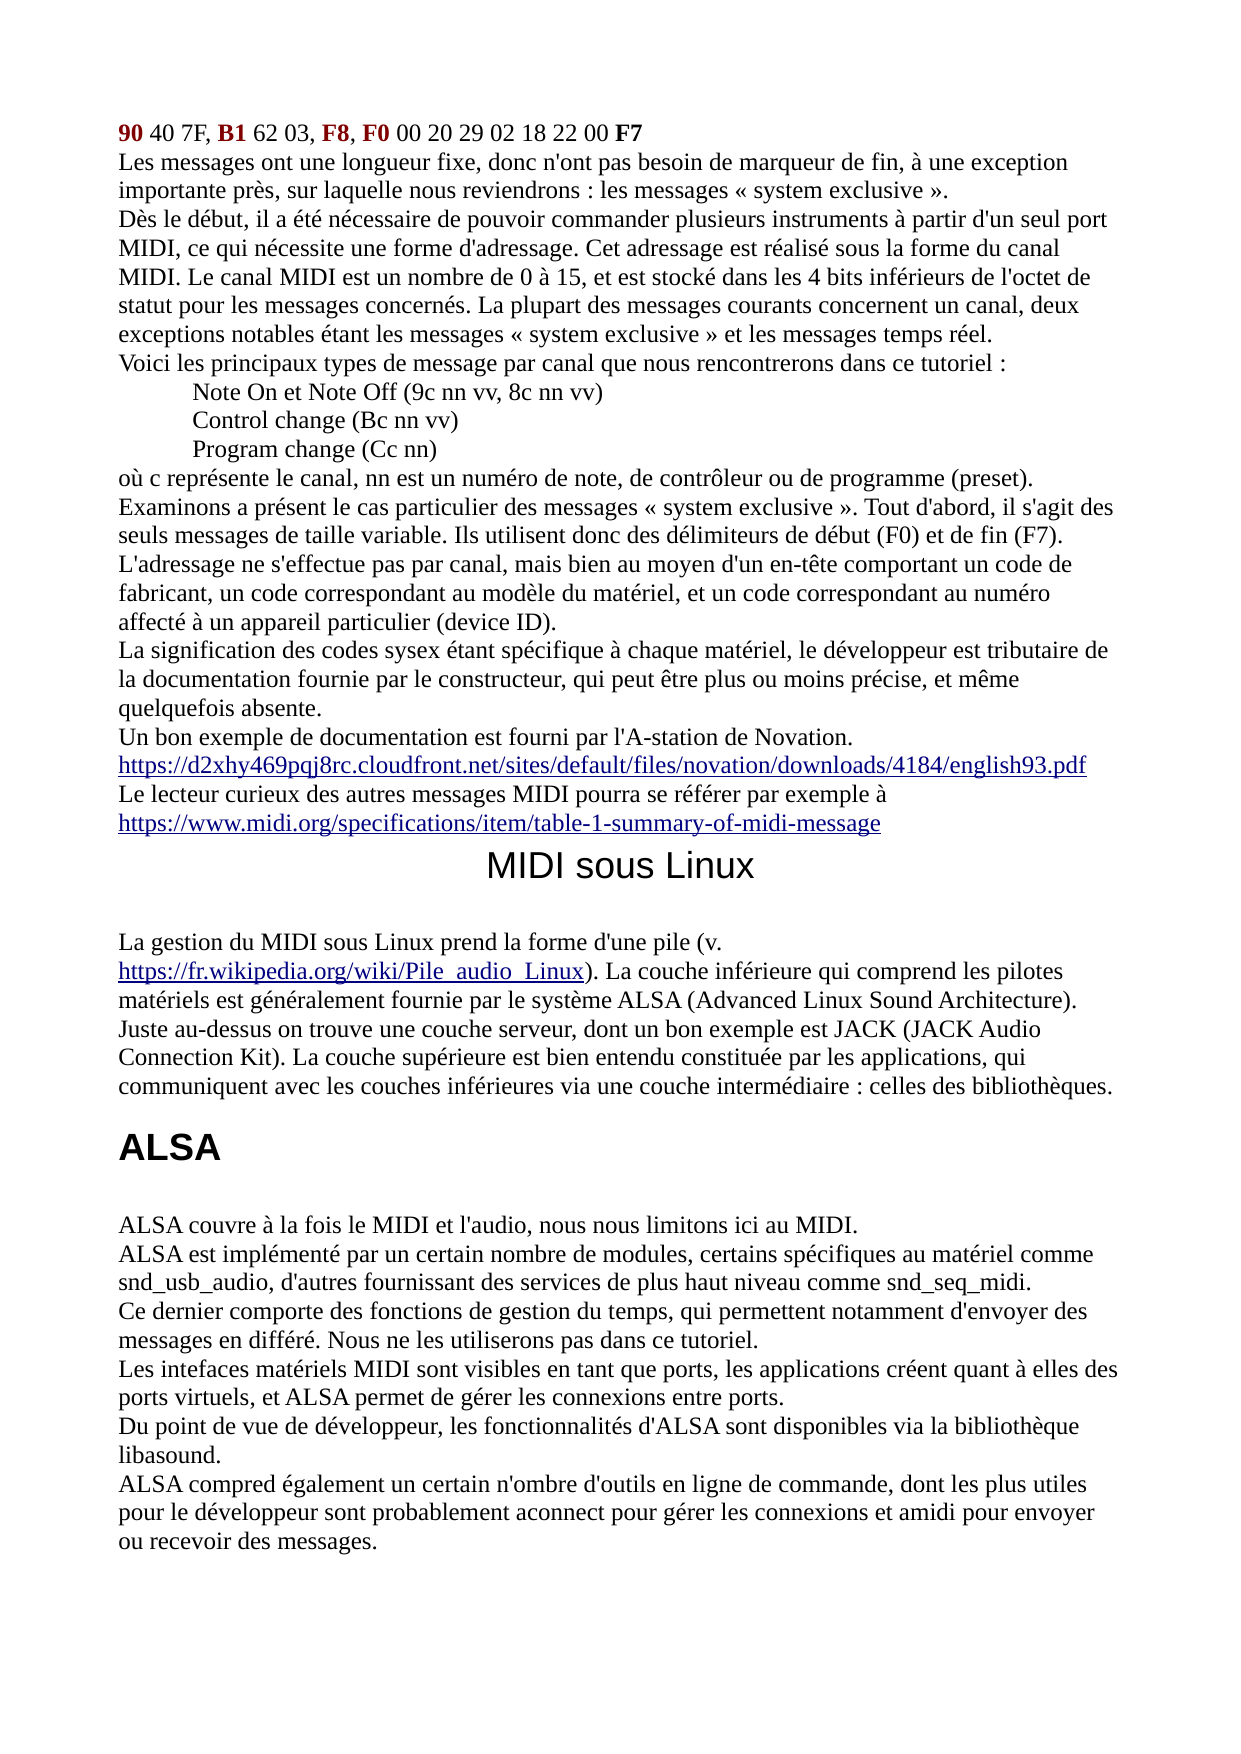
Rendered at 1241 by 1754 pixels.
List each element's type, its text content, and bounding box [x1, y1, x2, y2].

text où c représente le canal, nn est un numéro de note, de contrôleur ou de programme (preset). [118, 463, 1122, 492]
text Voici les principaux types de message par canal que nous rencontrerons dans ce tutoriel : [118, 348, 1122, 377]
text La signification des codes sysex étant spécifique à chaque matériel, le développeur est tributaire de la documentation fournie par le constructeur, qui peut être plus ou moins précise, et même quelquefois absente. [118, 636, 1122, 722]
text Les intefaces matériels MIDI sont visibles en tant que ports, les applications créent quant à elles des ports virtuels, et ALSA permet de gérer les connexions entre ports. [118, 1354, 1122, 1411]
text Dès le début, il a été nécessaire de pouvoir commander plusieurs instruments à partir d'un seul port MIDI, ce qui nécessite une forme d'adressage. Cet adressage est réalisé sous la forme du canal MIDI. Le canal MIDI est un nombre de 0 à 15, et est stocké dans les 4 bits inférieurs de l'octet de statut pour les messages concernés. La plupart des messages courants concernent un canal, deux exceptions notables étant les messages « system exclusive » et les messages temps réel. [118, 204, 1122, 348]
text Control change (Bc nn vv) [192, 406, 1122, 434]
subtitle MIDI sous Linux [118, 843, 1122, 886]
text Examinons a présent le cas particulier des messages « system exclusive ». Tout d'abord, il s'agit des seuls messages de taille variable. Ils utilisent donc des délimiteurs de début (F0) et de fin (F7). L'adressage ne s'effectue pas par canal, mais bien au moyen d'un en-tête comportant un code de fabricant, un code correspondant au modèle du matériel, et un code correspondant au numéro affecté à un appareil particulier (device ID). [118, 492, 1122, 636]
text Un bon exemple de documentation est fourni par l'A-station de Novation. [118, 722, 1122, 751]
text https://www.midi.org/specifications/item/table-1-summary-of-midi-message [118, 808, 1122, 837]
text ALSA couvre à la fois le MIDI et l'audio, nous nous limitons ici au MIDI. [118, 1210, 1122, 1239]
text Juste au-dessus on trouve une couche serveur, dont un bon exemple est JACK (JACK Audio Connection Kit). La couche supérieure est bien entendu constituée par les applications, qui communiquent avec les couches inférieures via une couche intermédiaire : celles des bibliothèques. [118, 1014, 1122, 1100]
text Program change (Cc nn) [192, 434, 1122, 463]
subtitle ALSA [118, 1125, 1122, 1169]
text Les messages ont une longueur fixe, donc n'ont pas besoin de marqueur de fin, à une exception importante près, sur laquelle nous reviendrons : les messages « system exclusive ». [118, 147, 1122, 204]
text ALSA est implémenté par un certain nombre de modules, certains spécifiques au matériel comme snd_usb_audio, d'autres fournissant des services de plus haut niveau comme snd_seq_midi. [118, 1239, 1122, 1296]
text ALSA compred également un certain n'ombre d'outils en ligne de commande, dont les plus utiles pour le développeur sont probablement aconnect pour gérer les connexions et amidi pour envoyer ou recevoir des messages. [118, 1469, 1122, 1555]
text La gestion du MIDI sous Linux prend la forme d'une pile (v. https://fr.wikipedia.org/wiki/Pile_audio_Linux). La couche inférieure qui comprend les pilotes matériels est généralement fournie par le système ALSA (Advanced Linux Sound Architecture). [118, 927, 1122, 1014]
text Note On et Note Off (9c nn vv, 8c nn vv) [192, 377, 1122, 406]
text Ce dernier comporte des fonctions de gestion du temps, qui permettent notamment d'envoyer des messages en différé. Nous ne les utiliserons pas dans ce tutoriel. [118, 1296, 1122, 1354]
text https://d2xhy469pqj8rc.cloudfront.net/sites/default/files/novation/downloads/4184/english93.pdf [118, 751, 1122, 779]
text Du point de vue de développeur, les fonctionnalités d'ALSA sont disponibles via la bibliothèque libasound. [118, 1411, 1122, 1469]
text Le lecteur curieux des autres messages MIDI pourra se référer par exemple à [118, 779, 1122, 808]
text 90 40 7F, B1 62 03, F8, F0 00 20 29 02 18 22 00 F7 [118, 118, 1122, 147]
